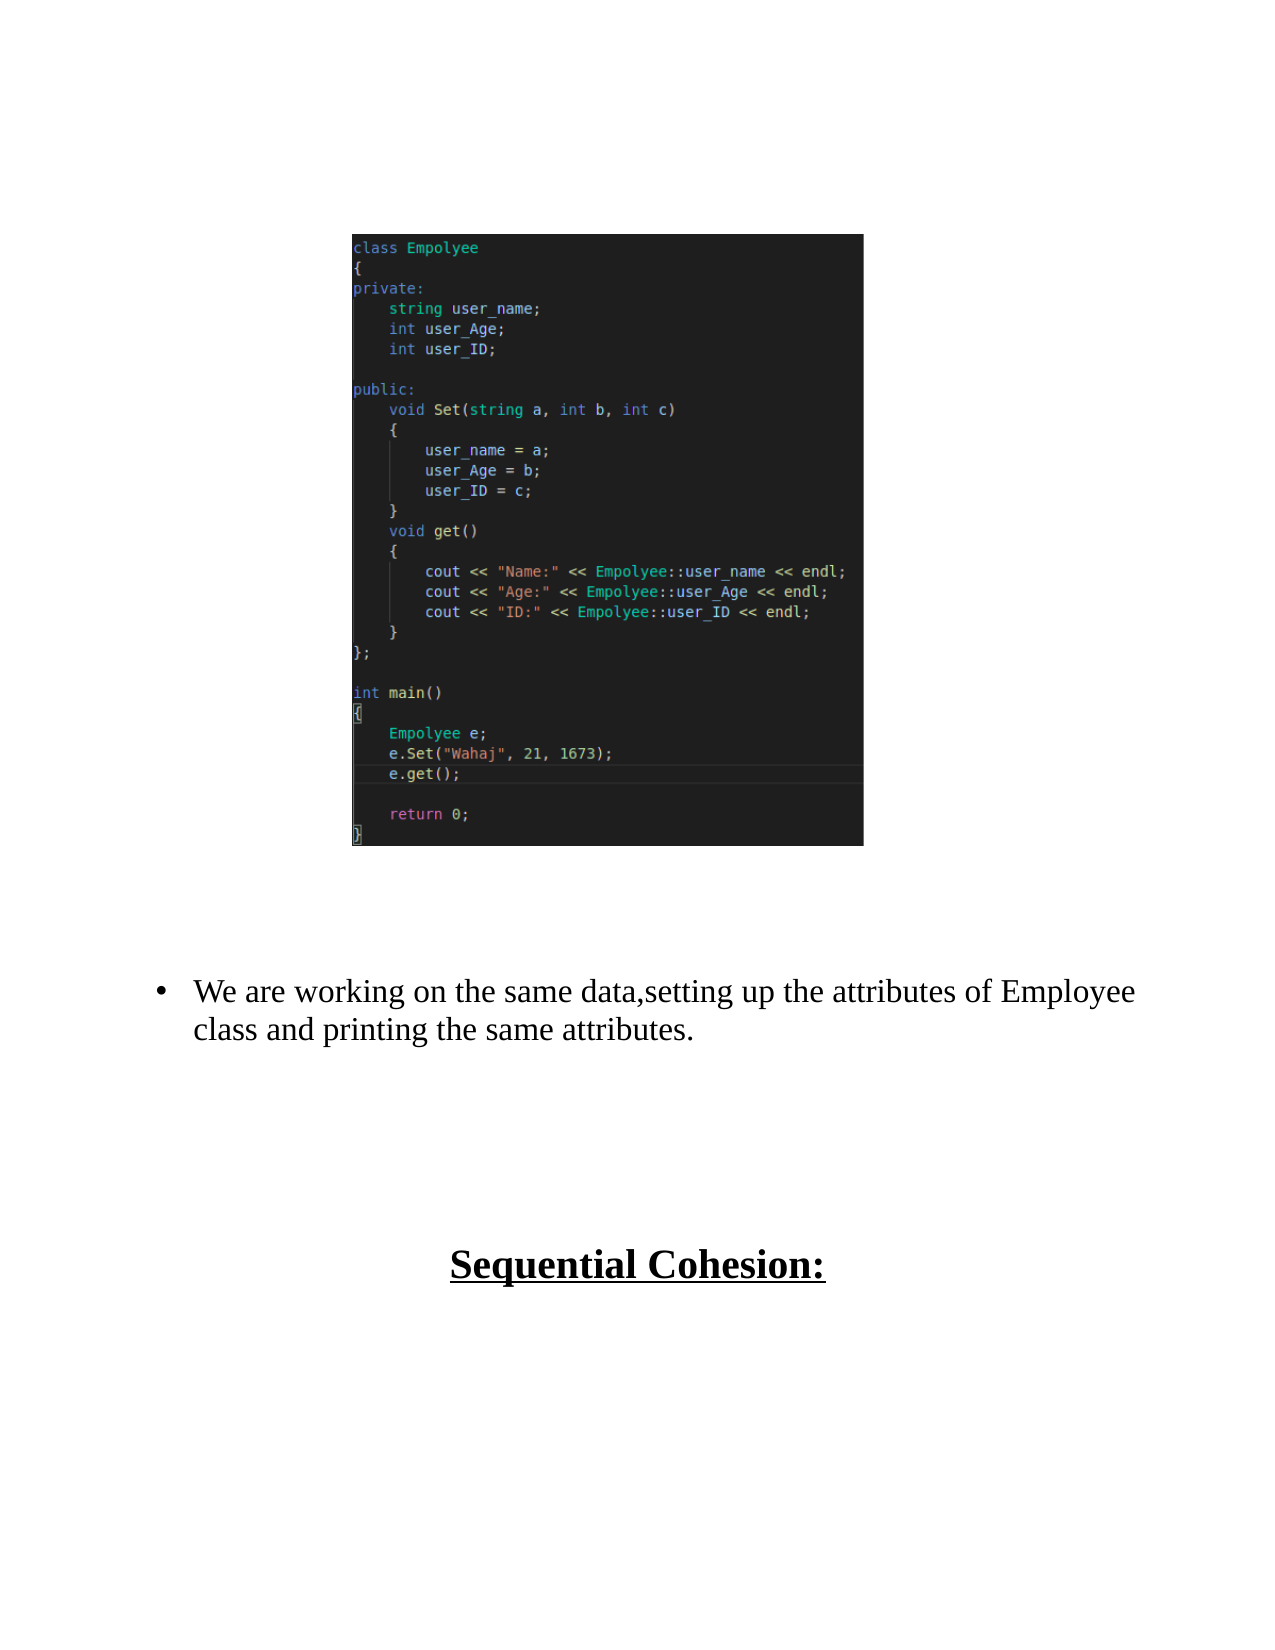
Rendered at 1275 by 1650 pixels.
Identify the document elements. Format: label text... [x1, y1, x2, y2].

list We are working on the same data,setting up the attributes of Employee class and printing the same attributes. [156, 971, 1157, 1048]
picture [352, 234, 864, 846]
text Sequential Cohesion: [118, 1239, 1157, 1287]
